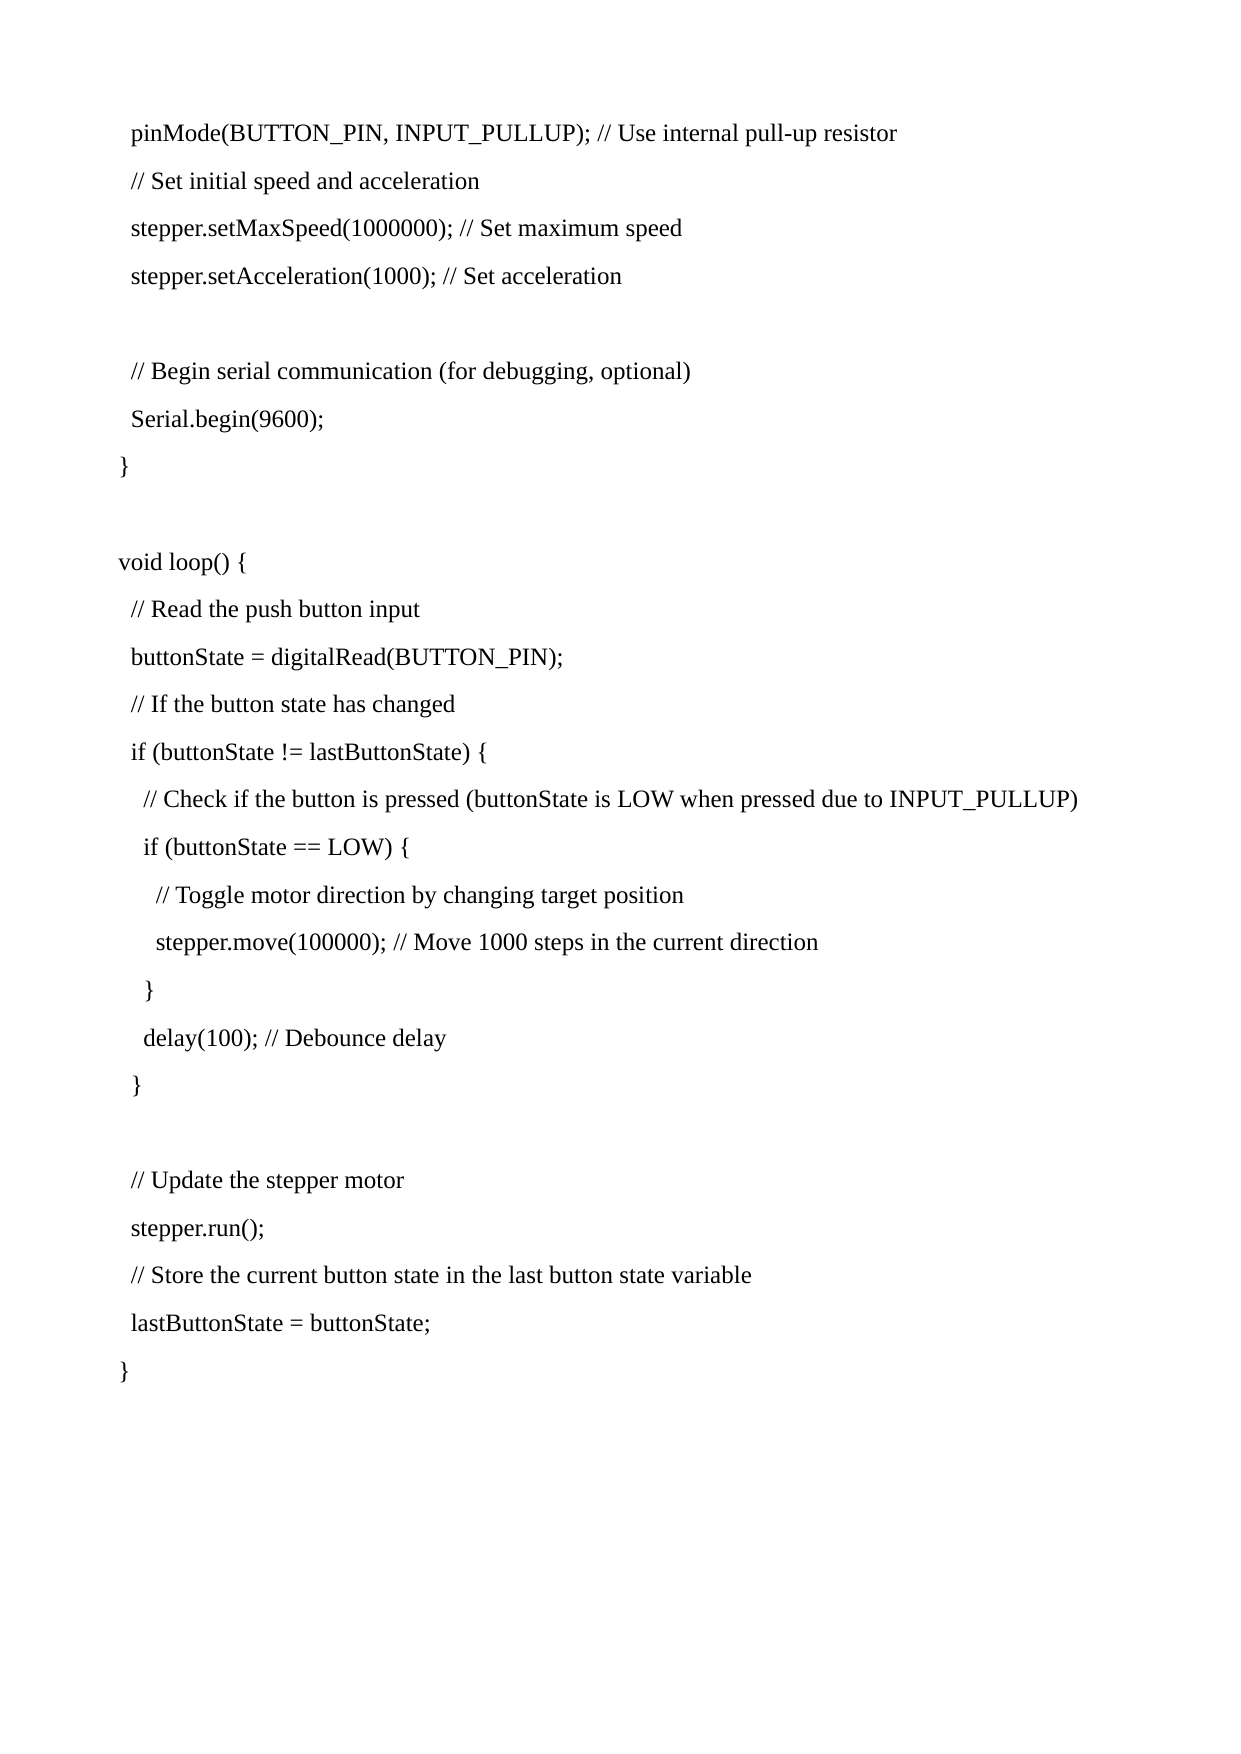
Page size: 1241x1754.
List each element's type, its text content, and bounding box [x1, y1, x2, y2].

text stepper.run(); [118, 1213, 1122, 1242]
text if (buttonState == LOW) { [118, 832, 1122, 861]
text } [118, 1356, 1122, 1384]
text // Begin serial communication (for debugging, optional) [118, 356, 1122, 385]
text // Toggle motor direction by changing target position [118, 880, 1122, 908]
text stepper.setAcceleration(1000); // Set acceleration [118, 261, 1122, 290]
text // Set initial speed and acceleration [118, 166, 1122, 194]
text buttonState = digitalRead(BUTTON_PIN); [118, 642, 1122, 671]
text } [118, 975, 1122, 1004]
text stepper.setMaxSpeed(1000000); // Set maximum speed [118, 213, 1122, 242]
text } [118, 451, 1122, 480]
text lastButtonState = buttonState; [118, 1308, 1122, 1337]
text // Store the current button state in the last button state variable [118, 1261, 1122, 1289]
text Serial.begin(9600); [118, 404, 1122, 432]
text stepper.move(100000); // Move 1000 steps in the current direction [118, 927, 1122, 956]
text if (buttonState != lastButtonState) { [118, 737, 1122, 766]
text // Check if the button is pressed (buttonState is LOW when pressed due to INPUT_PULLUP) [118, 784, 1122, 813]
text void loop() { [118, 547, 1122, 575]
text delay(100); // Debounce delay [118, 1023, 1122, 1051]
text // Update the stepper motor [118, 1165, 1122, 1194]
text pinMode(BUTTON_PIN, INPUT_PULLUP); // Use internal pull-up resistor [118, 118, 1122, 147]
text // Read the push button input [118, 594, 1122, 623]
text } [118, 1070, 1122, 1099]
text // If the button state has changed [118, 689, 1122, 718]
